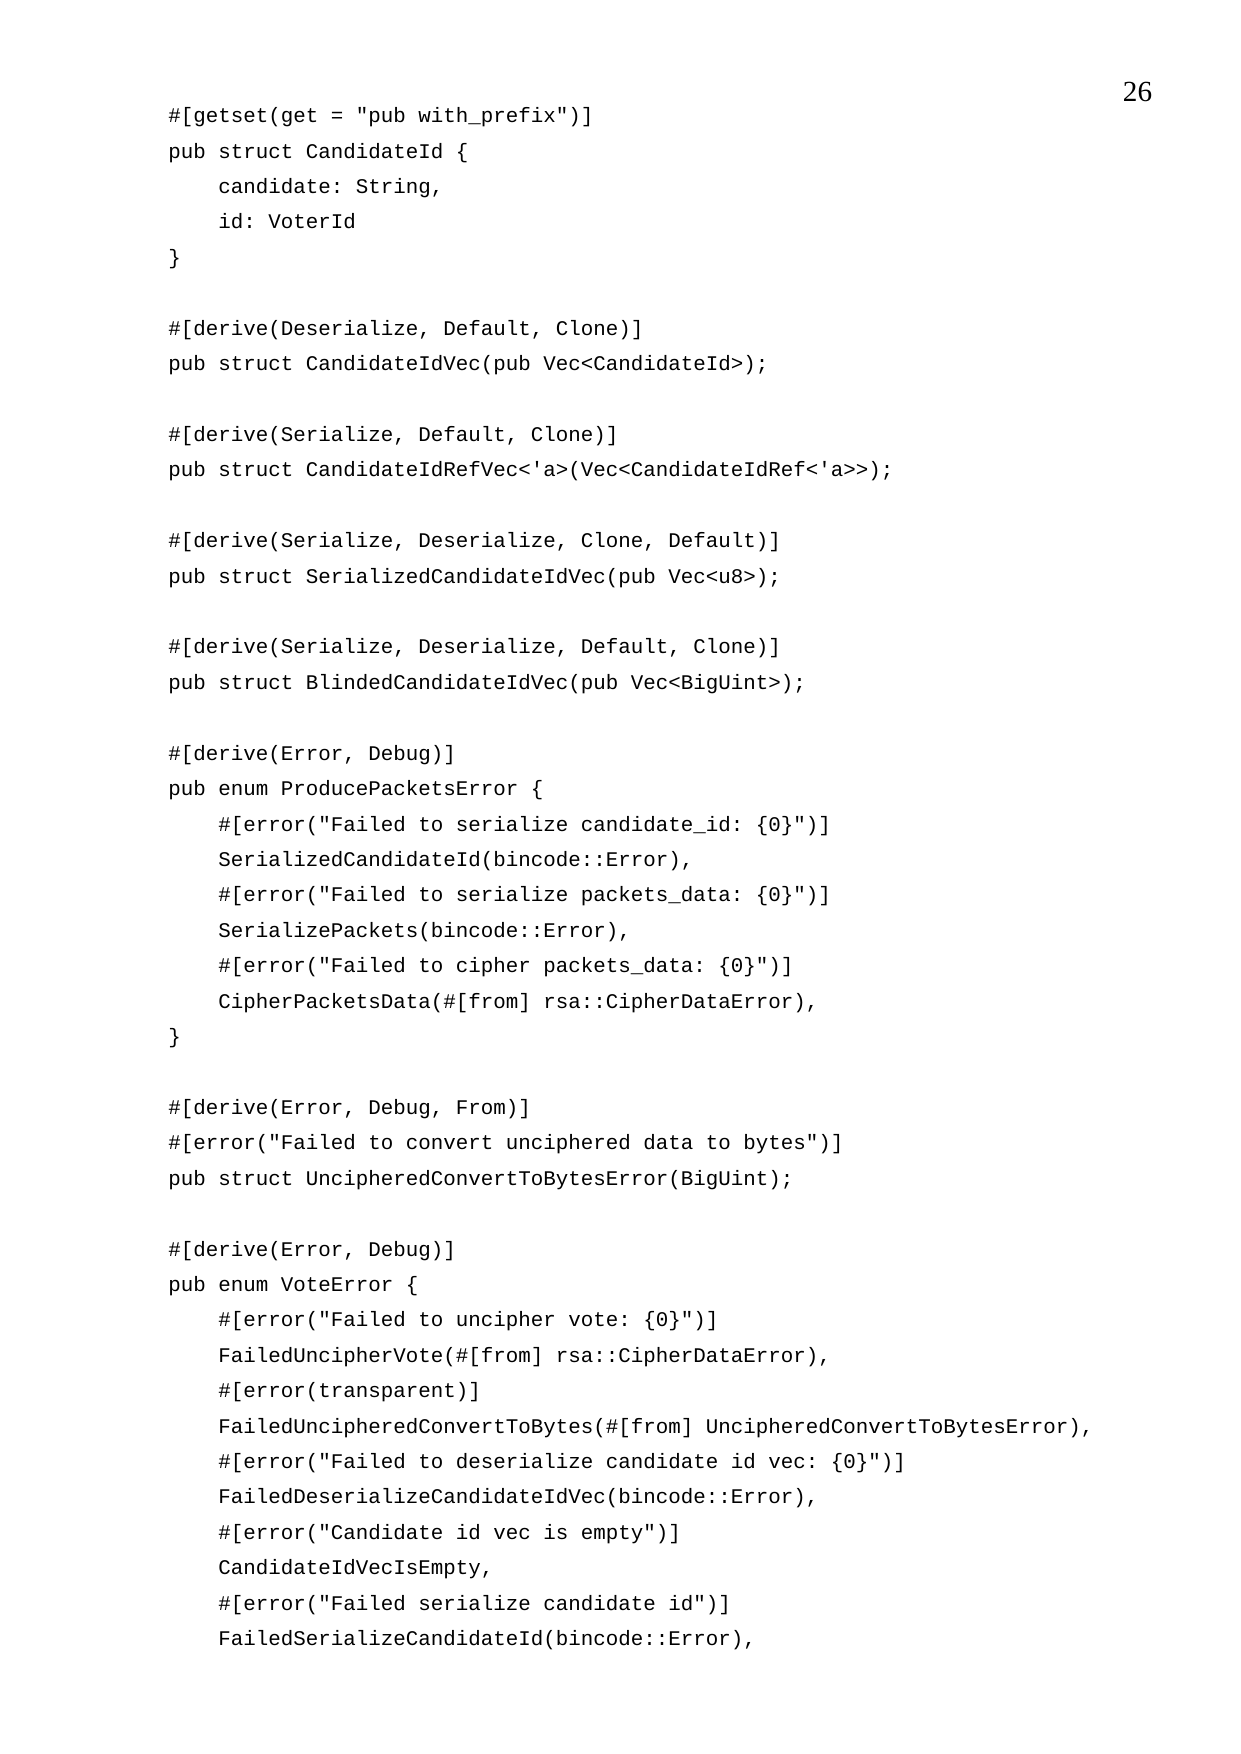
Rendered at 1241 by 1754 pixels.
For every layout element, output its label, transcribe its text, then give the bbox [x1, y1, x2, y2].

text #[derive(Error, Debug)] [118, 1238, 1122, 1262]
text #[error("Candidate id vec is empty")] [118, 1522, 1122, 1546]
text #[error("Failed to serialize packets_data: {0}")] [118, 884, 1122, 908]
text #[error("Failed to deserialize candidate id vec: {0}")] [118, 1451, 1122, 1475]
text } [118, 1026, 1122, 1050]
text id: VoterId [118, 211, 1122, 235]
text pub struct CandidateId { [118, 141, 1122, 164]
text #[error("Failed to uncipher vote: {0}")] [118, 1309, 1122, 1333]
text SerializePackets(bincode::Error), [118, 920, 1122, 943]
text pub struct BlindedCandidateIdVec(pub Vec<BigUint>); [118, 672, 1122, 696]
text #[derive(Error, Debug, From)] [118, 1097, 1122, 1121]
text #[derive(Serialize, Deserialize, Clone, Default)] [118, 530, 1122, 554]
text pub struct SerializedCandidateIdVec(pub Vec<u8>); [118, 566, 1122, 589]
text #[error("Failed to serialize candidate_id: {0}")] [118, 813, 1122, 837]
text FailedUncipherVote(#[from] rsa::CipherDataError), [118, 1345, 1122, 1368]
text #[error(transparent)] [118, 1380, 1122, 1404]
text #[error("Failed to cipher packets_data: {0}")] [118, 955, 1122, 979]
text pub struct CandidateIdVec(pub Vec<CandidateId>); [118, 353, 1122, 377]
text CipherPacketsData(#[from] rsa::CipherDataError), [118, 991, 1122, 1014]
text #[derive(Deserialize, Default, Clone)] [118, 318, 1122, 341]
text } [118, 247, 1122, 271]
text #[derive(Error, Debug)] [118, 743, 1122, 766]
text SerializedCandidateId(bincode::Error), [118, 849, 1122, 873]
text CandidateIdVecIsEmpty, [118, 1557, 1122, 1581]
text pub struct UncipheredConvertToBytesError(BigUint); [118, 1168, 1122, 1191]
text #[getset(get = "pub with_prefix")] [118, 105, 1122, 129]
text FailedDeserializeCandidateIdVec(bincode::Error), [118, 1486, 1122, 1510]
text #[derive(Serialize, Default, Clone)] [118, 424, 1122, 448]
text FailedSerializeCandidateId(bincode::Error), [118, 1628, 1122, 1652]
text #[error("Failed serialize candidate id")] [118, 1593, 1122, 1616]
text #[derive(Serialize, Deserialize, Default, Clone)] [118, 636, 1122, 660]
text FailedUncipheredConvertToBytes(#[from] UncipheredConvertToBytesError), [118, 1416, 1122, 1439]
text candidate: String, [118, 176, 1122, 200]
text pub enum VoteError { [118, 1274, 1122, 1298]
text #[error("Failed to convert unciphered data to bytes")] [118, 1132, 1122, 1156]
text pub enum ProducePacketsError { [118, 778, 1122, 802]
text pub struct CandidateIdRefVec<'a>(Vec<CandidateIdRef<'a>>); [118, 459, 1122, 483]
